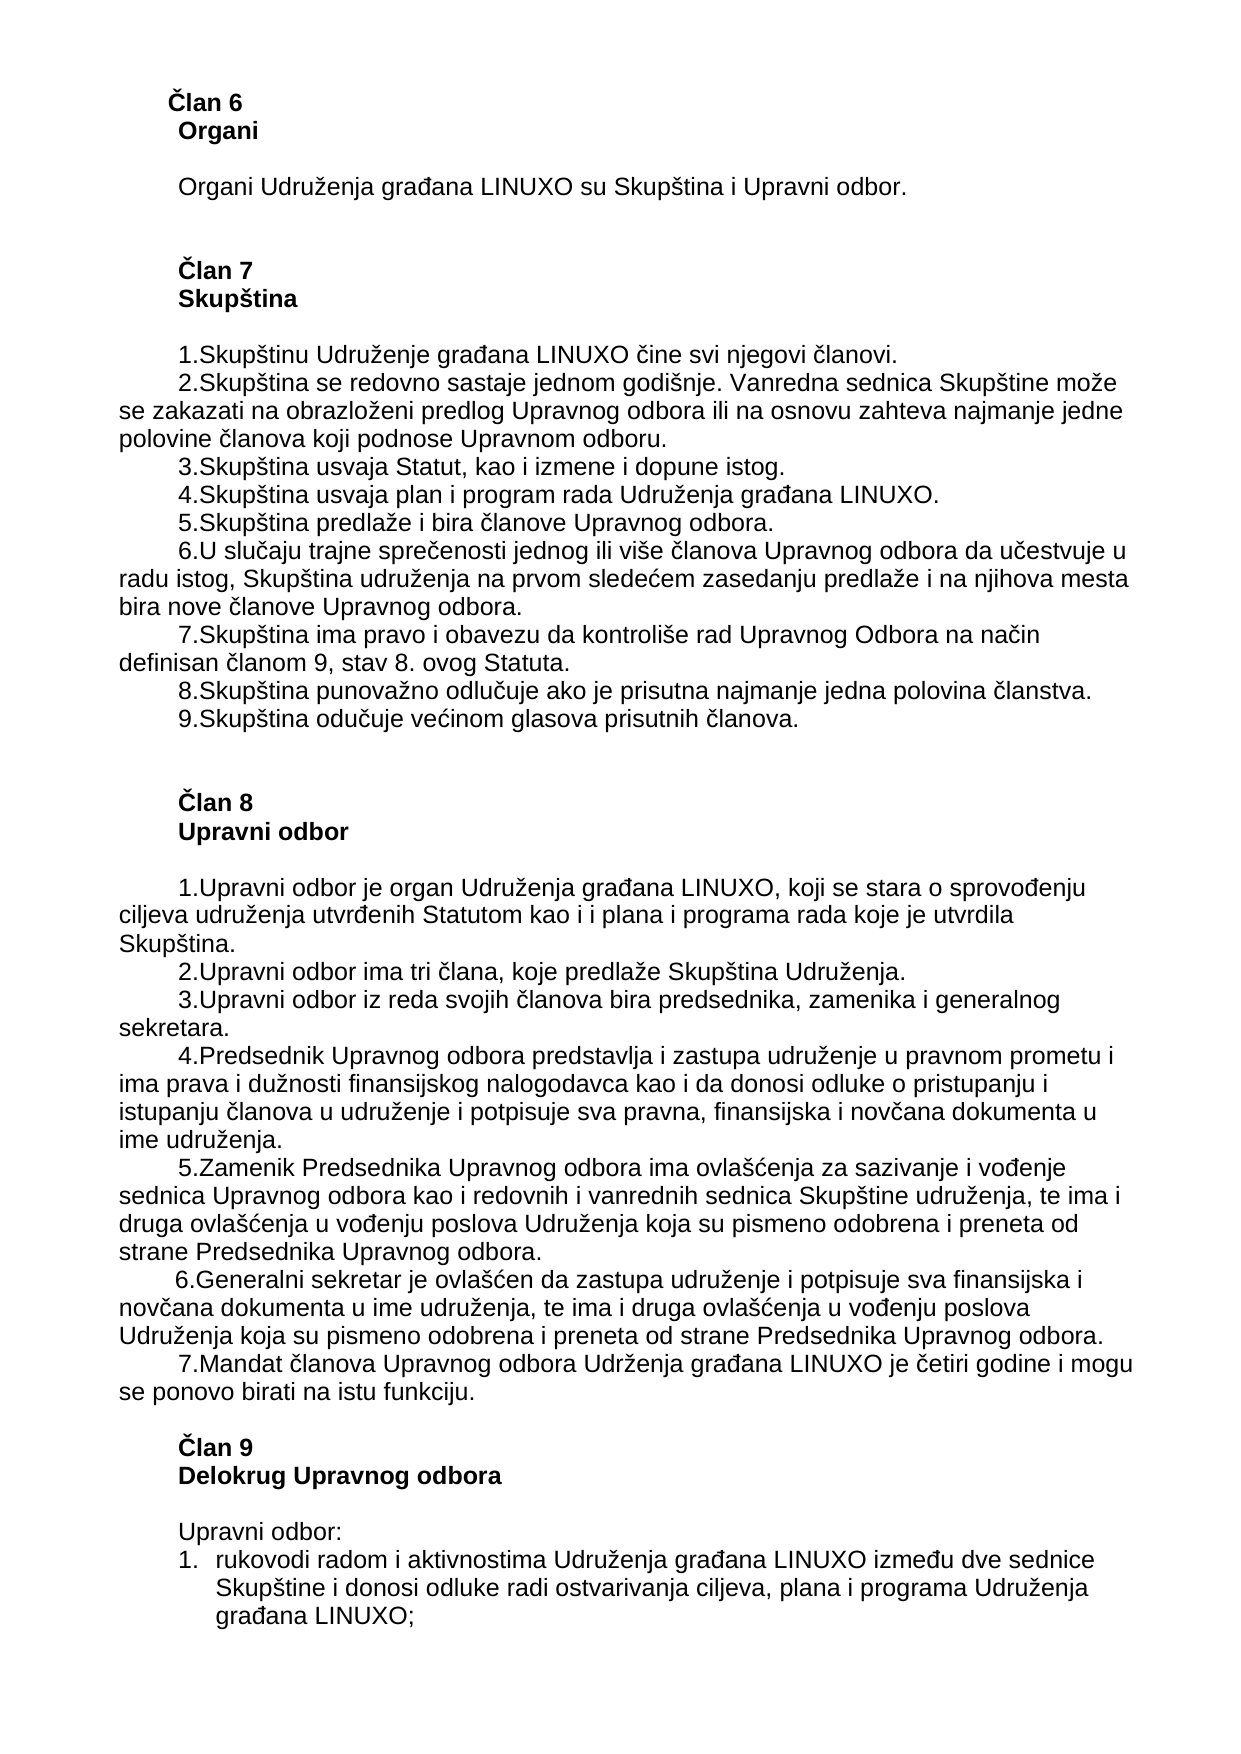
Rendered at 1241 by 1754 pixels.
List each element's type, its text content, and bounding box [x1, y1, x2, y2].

text Delokrug Upravnog odbora [119, 1462, 1136, 1490]
text 2.Upravni odbor ima tri člana, koje predlaže Skupština Udruženja. [119, 957, 1136, 985]
text 2.Skupština se redovno sastaje jednom godišnje. Vanredna sednica Skupštine može se zakazati na obrazloženi predlog Upravnog odbora ili na osnovu zahteva najmanje jedne polovine članova koji podnose Upravnom odboru. [119, 369, 1136, 453]
text 3.Skupština usvaja Statut, kao i izmene i dopune istog. [119, 453, 1136, 481]
text 8.Skupština punovažno odlučuje ako je prisutna najmanje jedna polovina članstva. [119, 677, 1136, 705]
text 6.Generalni sekretar je ovlašćen da zastupa udruženje i potpisuje sva finansijska i novčana dokumenta u ime udruženja, te ima i druga ovlašćenja u vođenju poslova Udruženja koja su pismeno odobrena i preneta od strane Predsednika Upravnog odbora. [119, 1266, 1136, 1349]
text 4.Skupština usvaja plan i program rada Udruženja građana LINUXO. [119, 481, 1136, 509]
text Član 7 [119, 257, 1136, 285]
text 4.Predsednik Upravnog odbora predstavlja i zastupa udruženje u pravnom prometu i ima prava i dužnosti finansijskog nalogodavca kao i da donosi odluke o pristupanju i istupanju članova u udruženje i potpisuje sva pravna, finansijska i novčana dokumenta u ime udruženja. [119, 1041, 1136, 1153]
text Član 6 [119, 89, 1136, 117]
text Skupština [119, 285, 1136, 313]
text 7.Skupština ima pravo i obavezu da kontroliše rad Upravnog Odbora na način definisan članom 9, stav 8. ovog Statuta. [119, 621, 1136, 677]
text 5.Skupština predlaže i bira članove Upravnog odbora. [119, 509, 1136, 537]
text 7.Mandat članova Upravnog odbora Udrženja građana LINUXO je četiri godine i mogu se ponovo birati na istu funkciju. [119, 1349, 1136, 1406]
text 1.Upravni odbor je organ Udruženja građana LINUXO, koji se stara o sprovođenju ciljeva udruženja utvrđenih Statutom kao i i plana i programa rada koje je utvrdila Skupština. [119, 873, 1136, 957]
text 6.U slučaju trajne sprečenosti jednog ili više članova Upravnog odbora da učestvuje u radu istog, Skupština udruženja na prvom sledećem zasedanju predlaže i na njihova mesta bira nove članove Upravnog odbora. [119, 537, 1136, 621]
text 9.Skupština odučuje većinom glasova prisutnih članova. [119, 705, 1136, 733]
text Član 8 [119, 789, 1136, 817]
text Član 9 [119, 1434, 1136, 1462]
text 3.Upravni odbor iz reda svojih članova bira predsednika, zamenika i generalnog sekretara. [119, 985, 1136, 1041]
text Upravni odbor: [119, 1518, 1136, 1546]
text Upravni odbor [119, 817, 1136, 845]
text Organi [119, 117, 1136, 145]
text Organi Udruženja građana LINUXO su Skupština i Upravni odbor. [119, 173, 1136, 201]
list rukovodi radom i aktivnostima Udruženja građana LINUXO između dve sednice Skupštine i donosi odluke radi ostvarivanja ciljeva, plana i programa Udruženja građana LINUXO; [178, 1546, 1136, 1630]
text 1.Skupštinu Udruženje građana LINUXO čine svi njegovi članovi. [119, 341, 1136, 369]
text 5.Zamenik Predsednika Upravnog odbora ima ovlašćenja za sazivanje i vođenje sednica Upravnog odbora kao i redovnih i vanrednih sednica Skupštine udruženja, te ima i druga ovlašćenja u vođenju poslova Udruženja koja su pismeno odobrena i preneta od strane Predsednika Upravnog odbora. [119, 1153, 1136, 1266]
